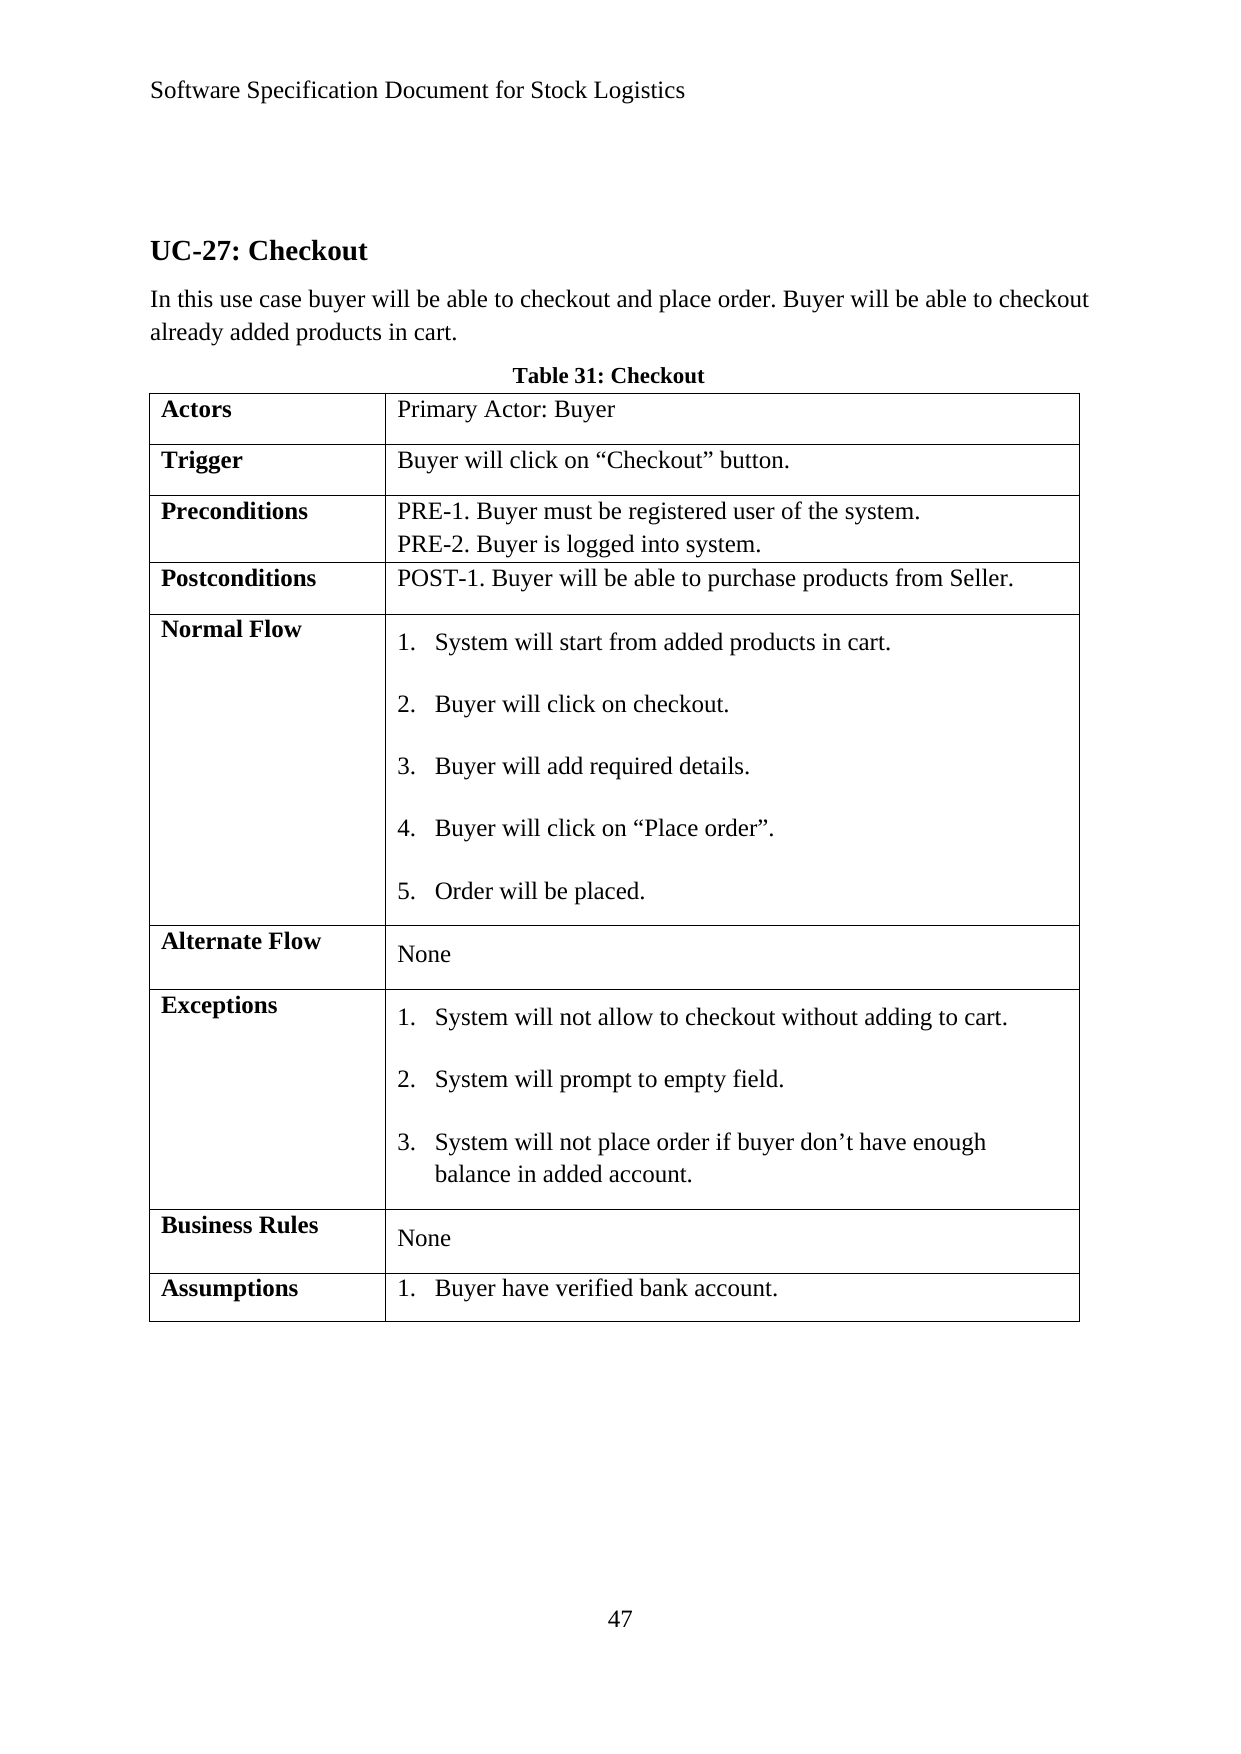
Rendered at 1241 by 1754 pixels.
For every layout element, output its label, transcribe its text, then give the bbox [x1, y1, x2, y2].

table_cell System will not allow to checkout without adding to cart. System will prompt to empty field. System will not place order if buyer don’t have enough balance in added account. [386, 990, 1079, 1209]
table_cell Buyer will click on “Checkout” button. [386, 445, 1079, 495]
table_cell Exceptions [150, 990, 385, 1209]
table_cell Postconditions [150, 563, 385, 613]
table_cell Normal Flow [150, 615, 385, 925]
text In this use case buyer will be able to checkout and place order. Buyer will be able to checkout already added products in cart. [150, 284, 1090, 346]
text UC-27: Checkout [150, 233, 1090, 266]
table_cell None [386, 1210, 1079, 1272]
table_cell Business Rules [150, 1210, 385, 1272]
table_cell System will start from added products in cart. Buyer will click on checkout. Buyer will add required details. Buyer will click on “Place order”. Order will be placed. [386, 615, 1079, 925]
table_cell Alternate Flow [150, 926, 385, 989]
table_cell POST-1. Buyer will be able to purchase products from Seller. [386, 563, 1079, 613]
table_cell Assumptions [150, 1274, 385, 1321]
table_cell PRE-1. Buyer must be registered user of the system. PRE-2. Buyer is logged into system. [386, 496, 1079, 562]
table_header Actors [150, 394, 385, 444]
table_cell None [386, 926, 1079, 989]
table_cell Buyer have verified bank account. [386, 1274, 1079, 1321]
table_cell Trigger [150, 445, 385, 495]
table_cell Preconditions [150, 496, 385, 562]
table_header Primary Actor: Buyer [386, 394, 1079, 444]
text Table 31: Checkout [150, 362, 1090, 389]
